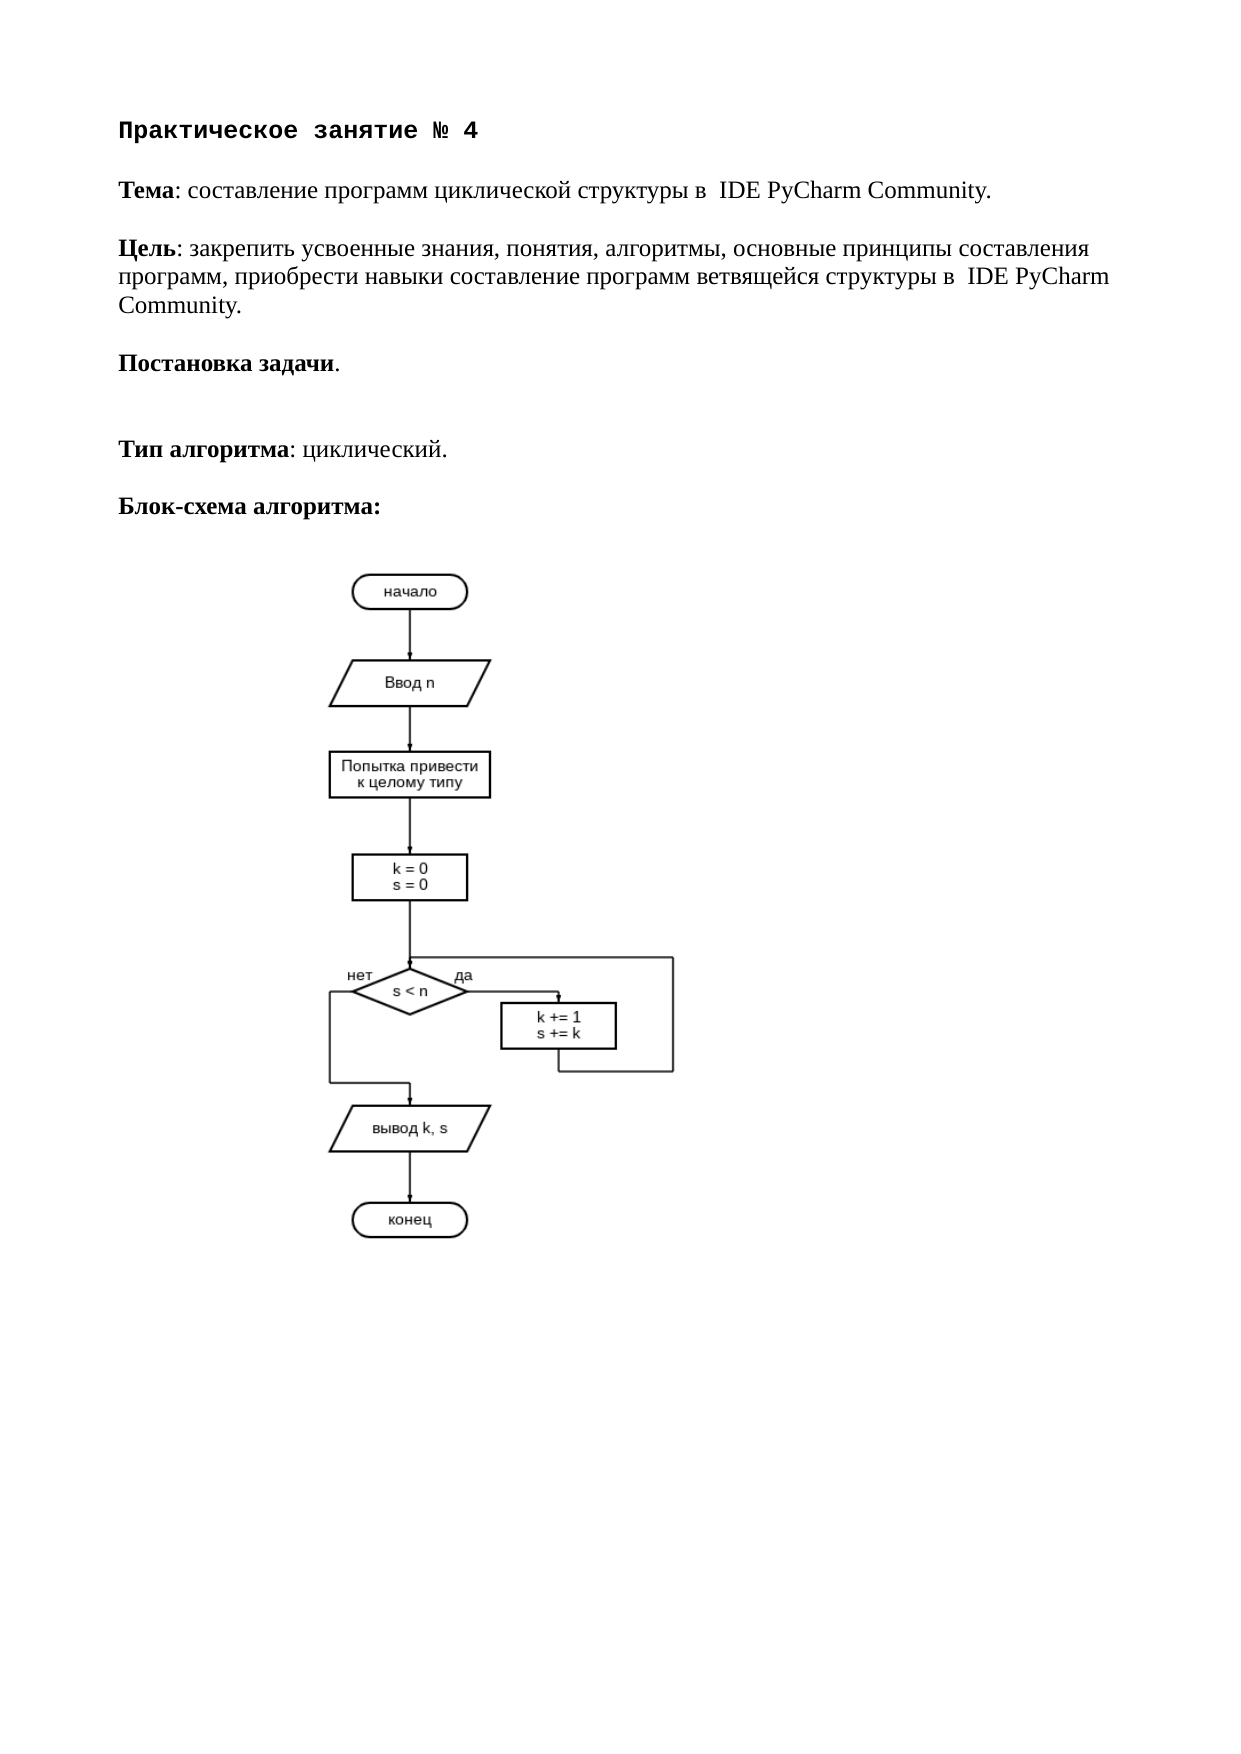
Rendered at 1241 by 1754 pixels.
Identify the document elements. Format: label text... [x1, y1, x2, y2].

picture [307, 552, 696, 1260]
text Блок-схема алгоритма: [118, 491, 1122, 520]
text Постановка задачи. [118, 348, 1122, 376]
text Тип алгоритма: циклический. [118, 434, 1122, 463]
text Цель: закрепить усвоенные знания, понятия, алгоритмы, основные принципы составления программ, приобрести навыки составление программ ветвящейся структуры в IDE PyCharm Community. [118, 233, 1122, 319]
text Тема: составление программ циклической структуры в IDE PyCharm Community. [118, 175, 1122, 204]
text Практическое занятие № 4 [118, 118, 1122, 146]
